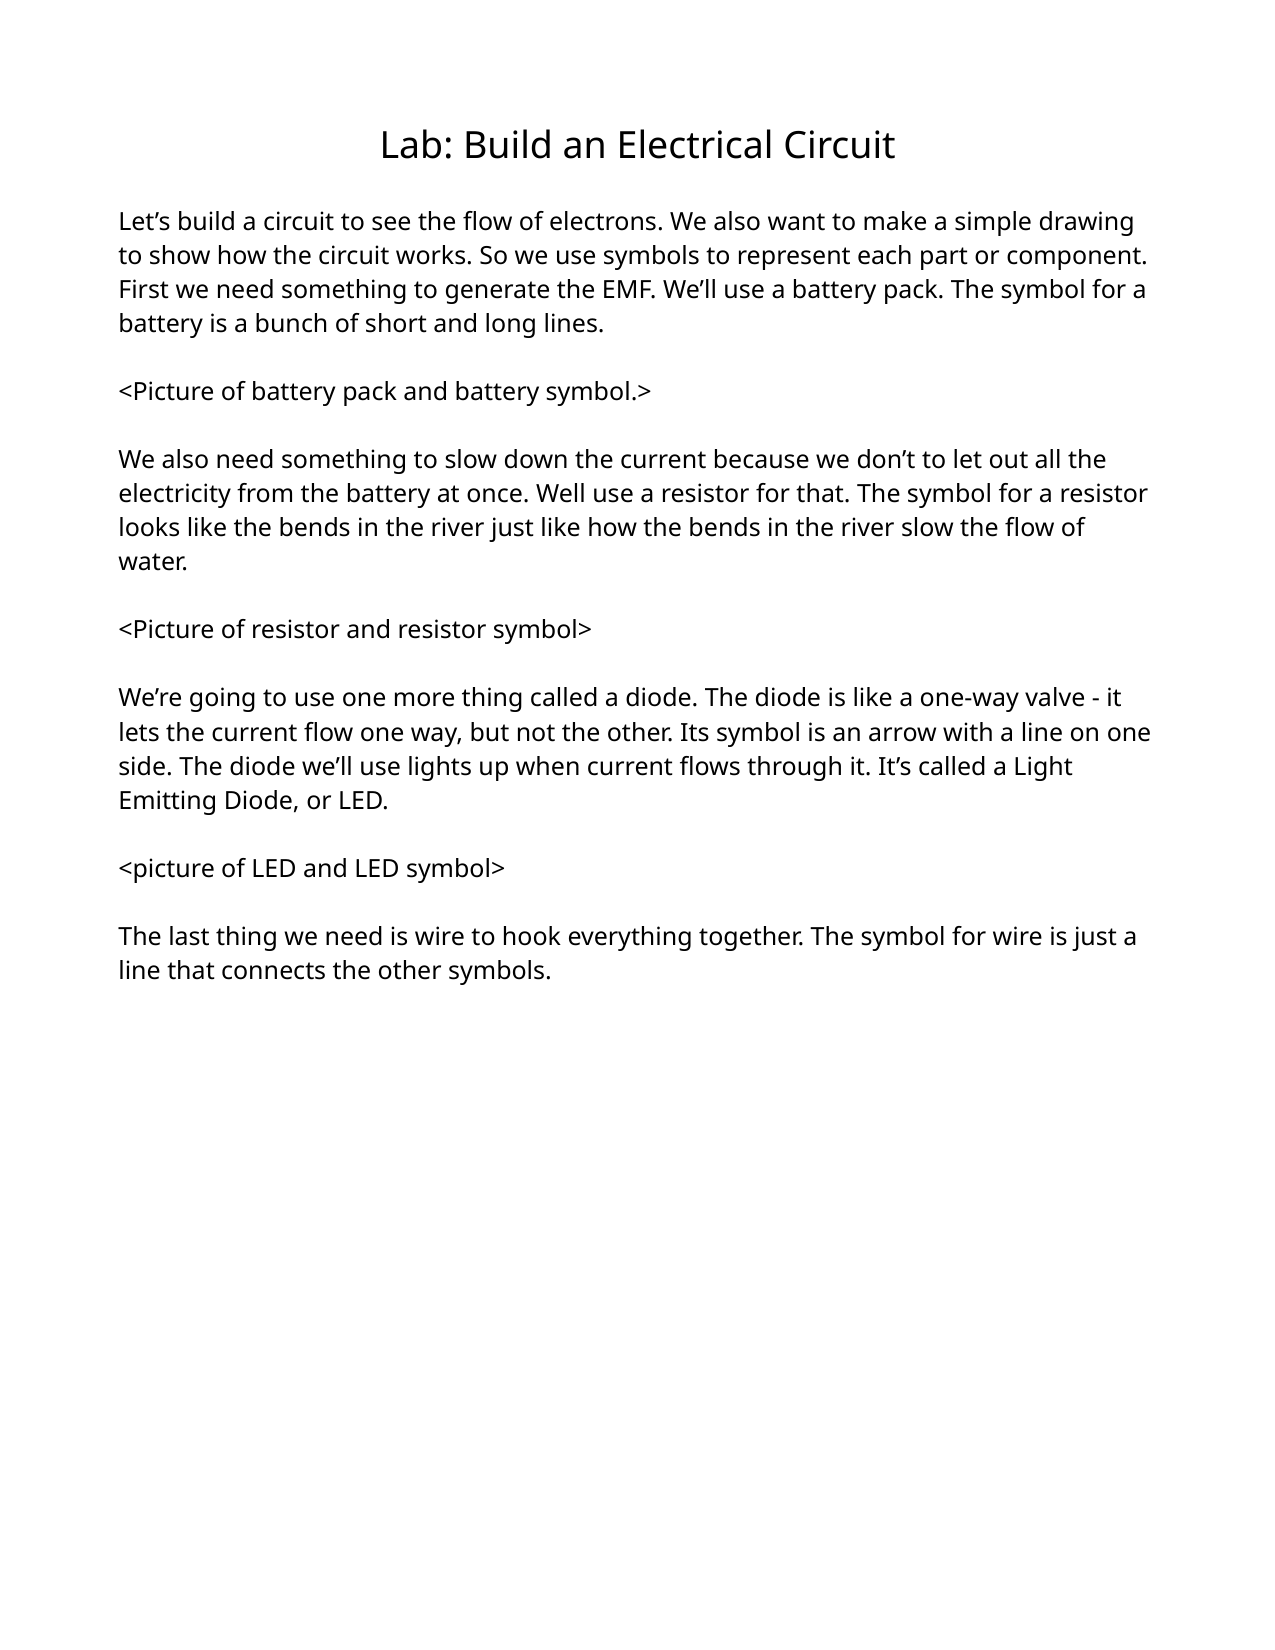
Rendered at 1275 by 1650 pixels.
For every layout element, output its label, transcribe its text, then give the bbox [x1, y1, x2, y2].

text Let’s build a circuit to see the flow of electrons. We also want to make a simple drawing to show how the circuit works. So we use symbols to represent each part or component. First we need something to generate the EMF. We’ll use a battery pack. The symbol for a battery is a bunch of short and long lines. [118, 203, 1157, 339]
text <picture of LED and LED symbol> [118, 850, 1157, 884]
text The last thing we need is wire to hook everything together. The symbol for wire is just a line that connects the other symbols. [118, 918, 1157, 987]
text Lab: Build an Electrical Circuit [118, 118, 1157, 169]
text <Picture of battery pack and battery symbol.> [118, 373, 1157, 408]
text We’re going to use one more thing called a diode. The diode is like a one-way valve - it lets the current flow one way, but not the other. Its symbol is an arrow with a line on one side. The diode we’ll use lights up when current flows through it. It’s called a Light Emitting Diode, or LED. [118, 680, 1157, 816]
text <Picture of resistor and resistor symbol> [118, 612, 1157, 646]
text We also need something to slow down the current because we don’t to let out all the electricity from the battery at once. Well use a resistor for that. The symbol for a resistor looks like the bends in the river just like how the bends in the river slow the flow of water. [118, 442, 1157, 578]
